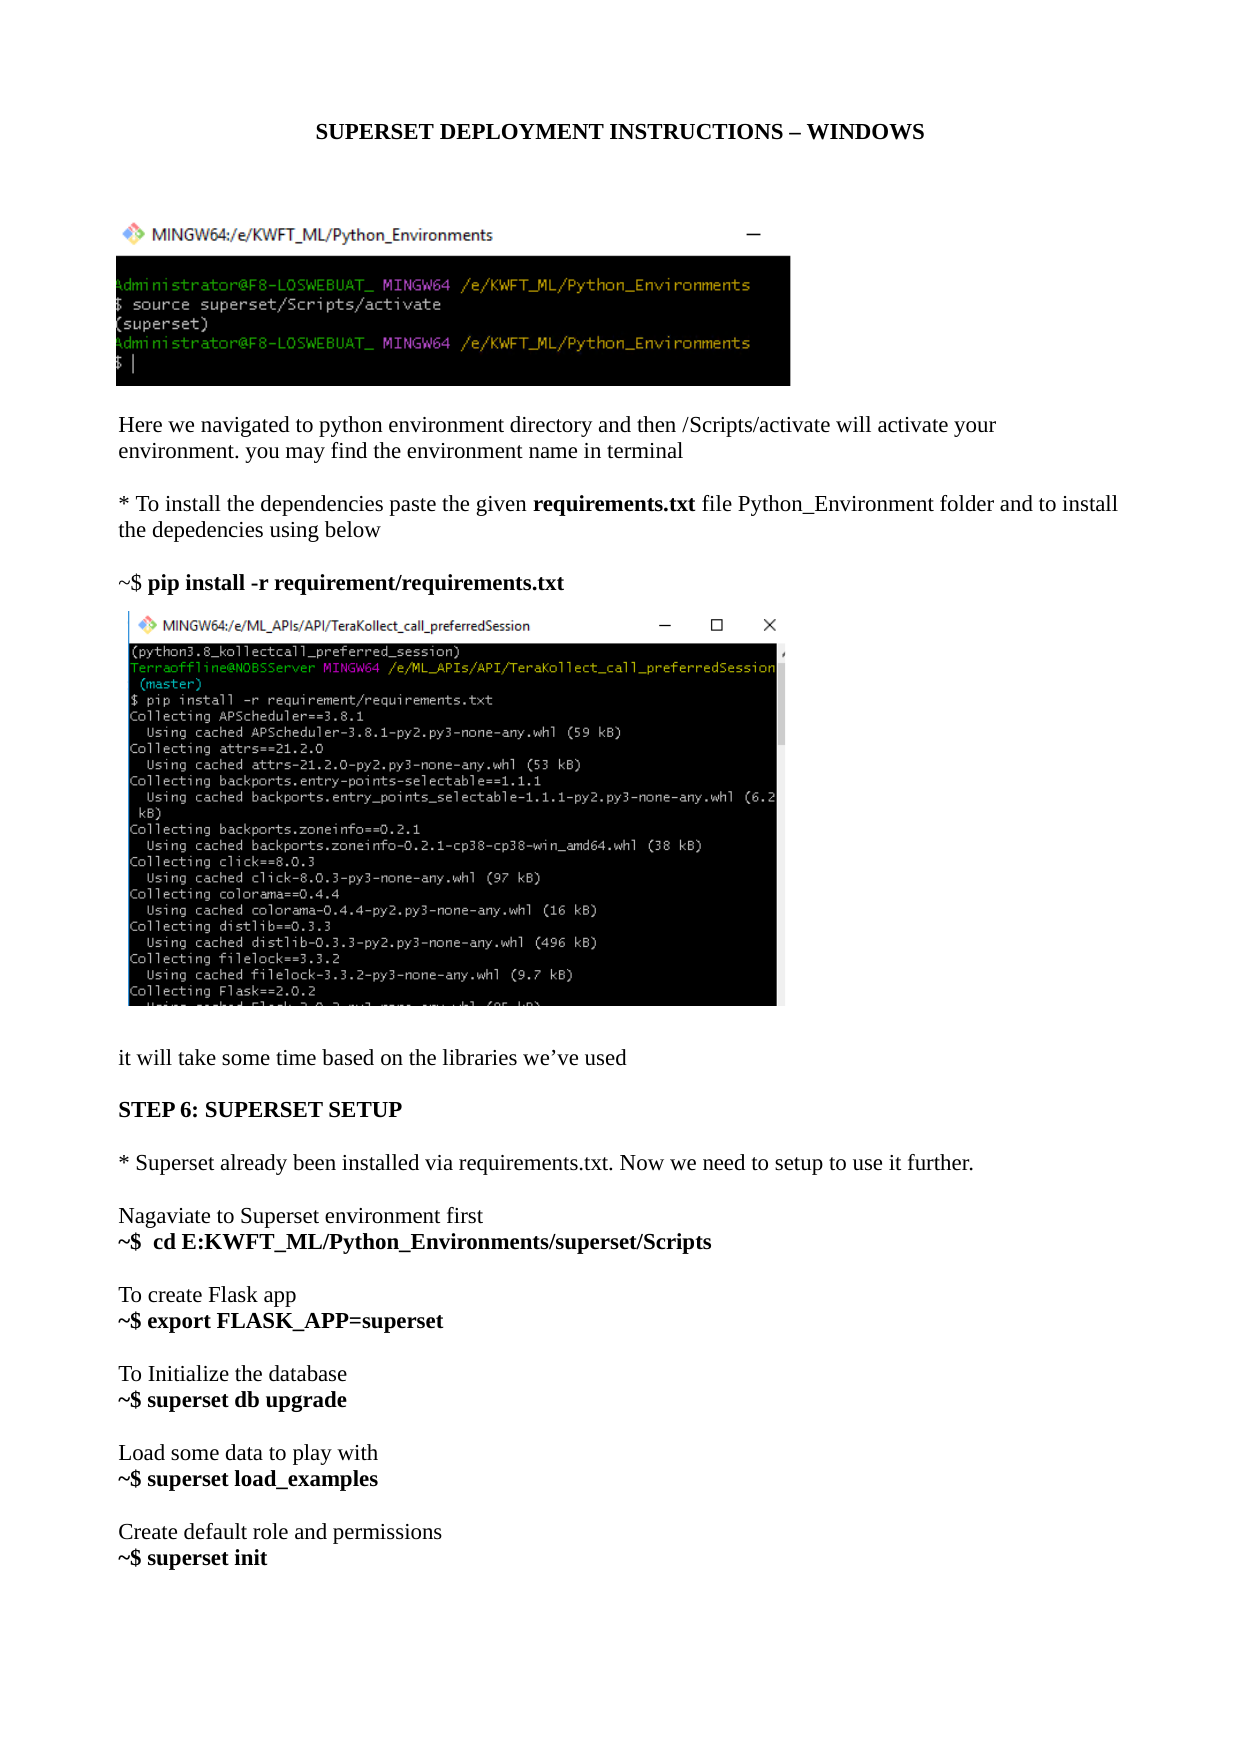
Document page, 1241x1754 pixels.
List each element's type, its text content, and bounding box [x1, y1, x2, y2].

text To Initialize the database [118, 1360, 1122, 1386]
picture [116, 216, 791, 386]
text ~$ pip install -r requirement/requirements.txt [118, 569, 1122, 596]
text * To install the dependencies paste the given requirements.txt file Python_Environment folder and to install the depedencies using below [118, 490, 1122, 543]
text it will take some time based on the libraries we’ve used [118, 1044, 1122, 1070]
text ~$ superset load_examples [118, 1465, 1122, 1492]
text Here we navigated to python environment directory and then /Scripts/activate will activate your environment. you may find the environment name in terminal [118, 411, 1122, 464]
text ~$ export FLASK_APP=superset [118, 1307, 1122, 1333]
text Create default role and permissions [118, 1518, 1122, 1544]
text ~$ superset init [118, 1544, 1122, 1571]
text ~$ cd E:KWFT_ML/Python_Environments/superset/Scripts [118, 1228, 1122, 1254]
text Load some data to play with [118, 1439, 1122, 1465]
text Nagaviate to Superset environment first [118, 1202, 1122, 1228]
text ~$ superset db upgrade [118, 1386, 1122, 1413]
text To create Flask app [118, 1281, 1122, 1307]
picture [127, 611, 786, 1006]
text * Superset already been installed via requirements.txt. Now we need to setup to use it further. [118, 1149, 1122, 1175]
text STEP 6: SUPERSET SETUP [118, 1096, 1122, 1123]
